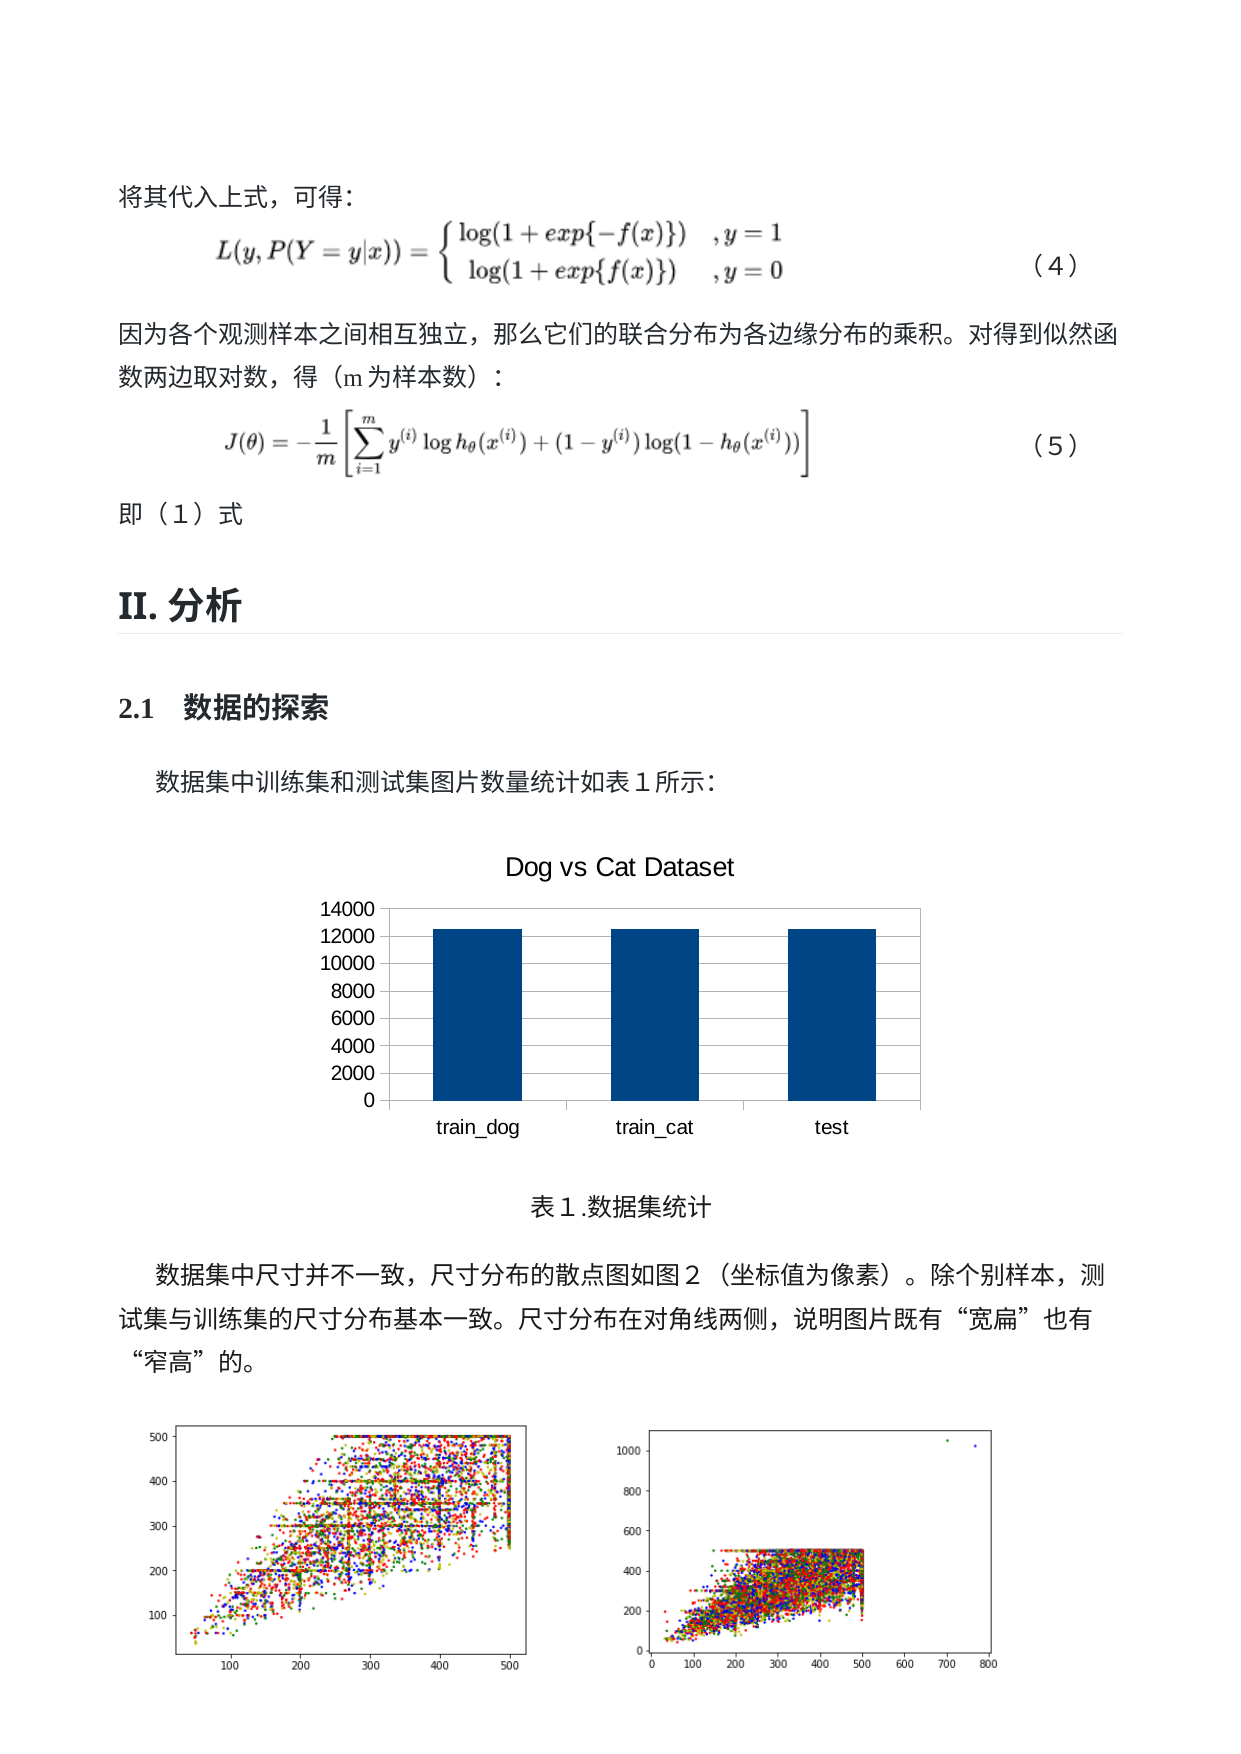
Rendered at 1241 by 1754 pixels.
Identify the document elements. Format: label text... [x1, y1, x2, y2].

text 表１.数据集统计 [118, 1187, 1122, 1224]
text （５） [814, 426, 1122, 463]
text 数据集中尺寸并不一致，尺寸分布的散点图如图２（坐标值为像素）。除个别样本，测试集与训练集的尺寸分布基本一致。尺寸分布在对角线两侧，说明图片既有“宽扁”也有“窄高”的。 [118, 1256, 1122, 1379]
text 因为各个观测样本之间相互独立，那么它们的联合分布为各边缘分布的乘积。对得到似然函数两边取对数，得（m为样本数）： [118, 314, 1122, 394]
text 数据集中训练集和测试集图片数量统计如表１所示： [118, 762, 1122, 798]
picture [141, 1415, 536, 1679]
text （４） [789, 246, 1122, 282]
picture [609, 1420, 1005, 1677]
subtitle 2.1 数据的探索 [118, 684, 1122, 727]
text 将其代入上式，可得： [118, 178, 1122, 214]
subtitle II. 分析 [118, 576, 1122, 633]
text 即（１）式 [118, 495, 1122, 531]
text [118, 246, 214, 282]
picture [214, 218, 789, 287]
text [118, 426, 224, 463]
picture [224, 407, 814, 480]
